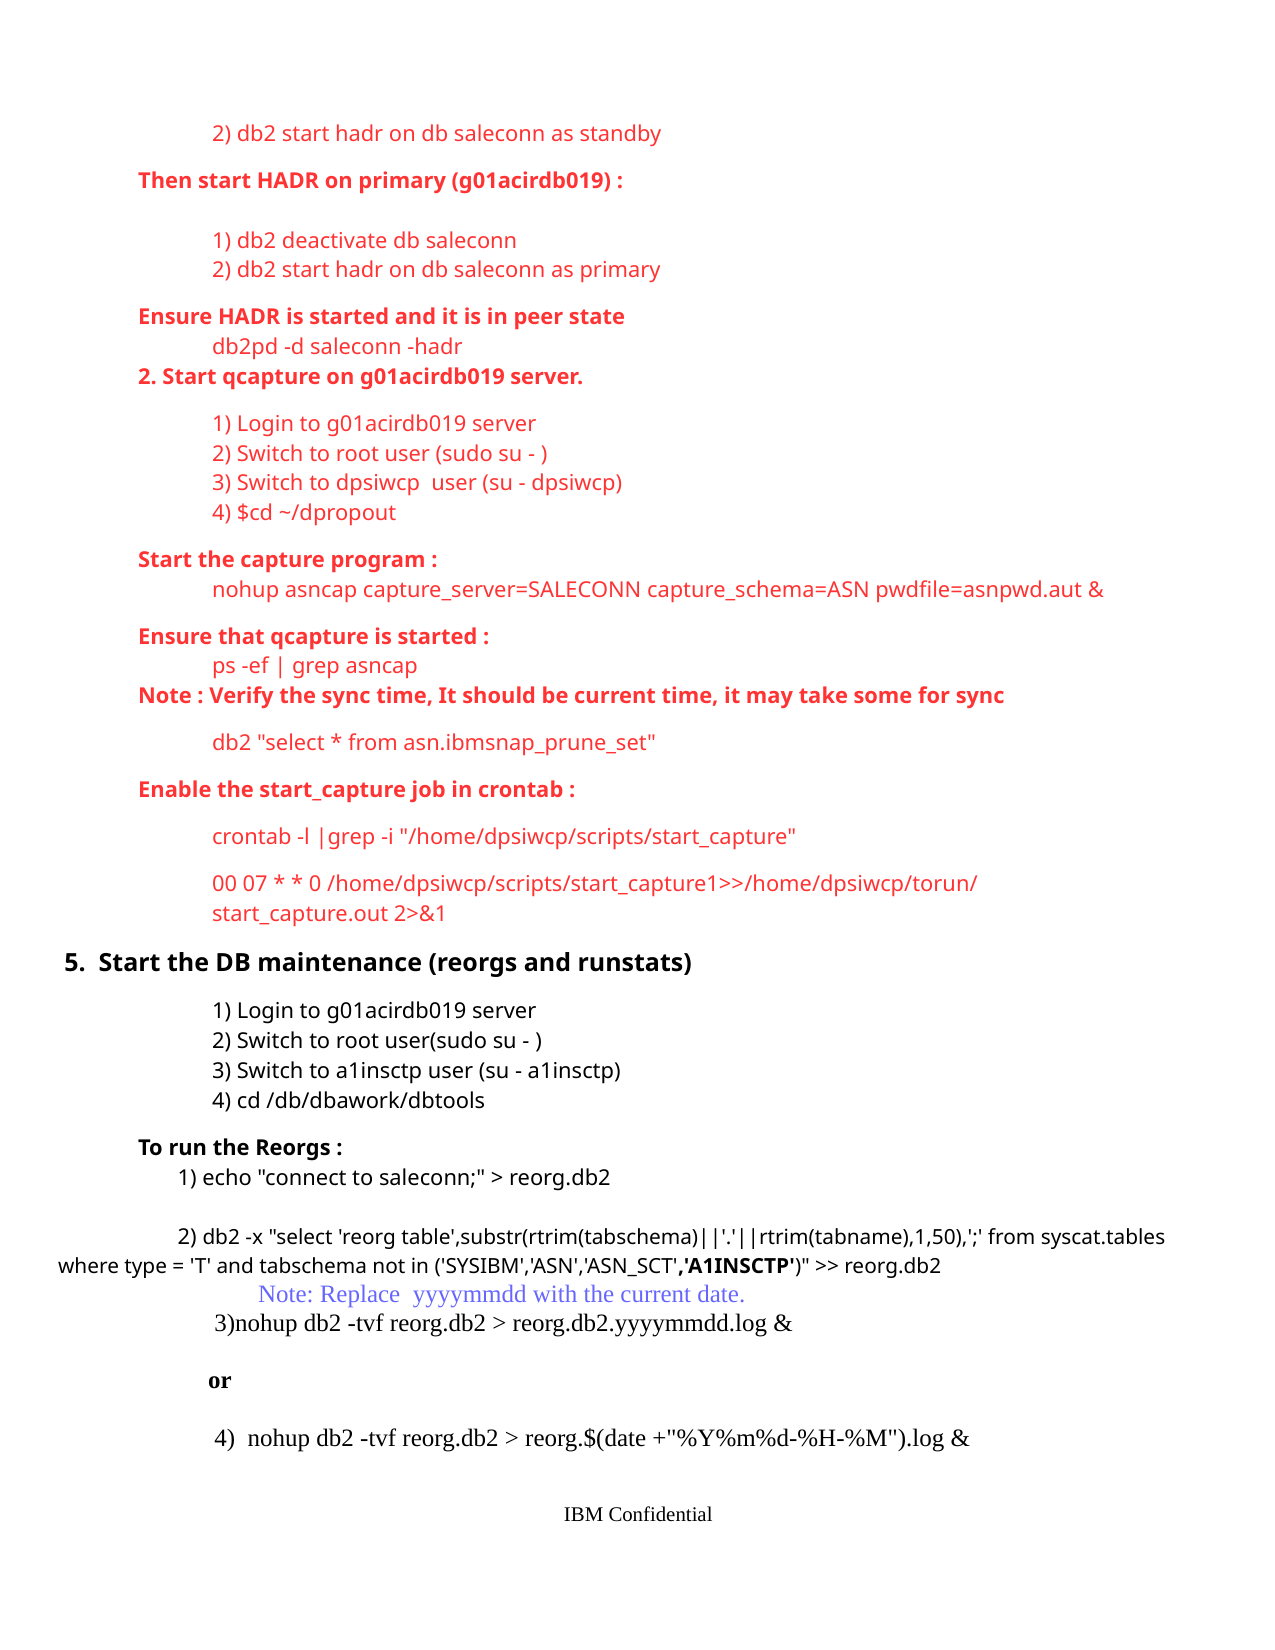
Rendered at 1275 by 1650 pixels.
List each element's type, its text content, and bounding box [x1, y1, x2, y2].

text nohup asncap capture_server=SALECONN capture_schema=ASN pwdfile=asnpwd.aut & [64, 574, 1212, 603]
text Ensure HADR is started and it is in peer state [64, 301, 1212, 331]
text 3) Switch to dpsiwcp user (su - dpsiwcp) [64, 467, 1212, 497]
text or [58, 1366, 1212, 1394]
list 1) echo "connect to saleconn;" > reorg.db2 [58, 1162, 1212, 1191]
text Start the capture program : [64, 544, 1212, 574]
text 1) Login to g01acirdb019 server [64, 996, 1212, 1025]
text 2) db2 start hadr on db saleconn as standby [64, 118, 1212, 148]
text Enable the start_capture job in crontab : [64, 774, 1212, 804]
text 5. Start the DB maintenance (reorgs and runstats) [64, 944, 1212, 978]
text start_capture.out 2>&1 [64, 897, 1212, 927]
text 4) $cd ~/dpropout [64, 497, 1212, 527]
text crontab -l |grep -i "/home/dpsiwcp/scripts/start_capture" [64, 821, 1212, 851]
text Note: Replace yyyymmdd with the current date. [58, 1279, 1212, 1308]
text 2. Start qcapture on g01acirdb019 server. [64, 361, 1212, 391]
text 2) Switch to root user (sudo su - ) [64, 437, 1212, 467]
text 3) Switch to a1insctp user (su - a1insctp) [64, 1055, 1212, 1085]
text Ensure that qcapture is started : [64, 621, 1212, 650]
text 1) db2 deactivate db saleconn [64, 224, 1212, 254]
list 2) db2 -x "select 'reorg table',substr(rtrim(tabschema)||'.'||rtrim(tabname),1,50),';' from syscat.tables where type = 'T' and tabschema not in ('SYSIBM','ASN','ASN_SCT','A1INSCTP')" >> reorg.db2 [58, 1221, 1212, 1279]
text 2) Switch to root user(sudo su - ) [64, 1025, 1212, 1055]
text db2pd -d saleconn -hadr [64, 331, 1212, 361]
text 00 07 * * 0 /home/dpsiwcp/scripts/start_capture1>>/home/dpsiwcp/torun/ [64, 868, 1212, 897]
text 1) Login to g01acirdb019 server [64, 408, 1212, 437]
text Note : Verify the sync time, It should be current time, it may take some for sync [64, 680, 1212, 710]
text To run the Reorgs : [64, 1132, 1212, 1162]
text db2 "select * from asn.ibmsnap_prune_set" [64, 727, 1212, 757]
text 4) cd /db/dbawork/dbtools [64, 1085, 1212, 1115]
text 4) nohup db2 -tvf reorg.db2 > reorg.$(date +"%Y%m%d-%H-%M").log & [58, 1423, 1212, 1452]
text ps -ef | grep asncap [64, 650, 1212, 680]
text 3)nohup db2 -tvf reorg.db2 > reorg.db2.yyyymmdd.log & [58, 1308, 1212, 1337]
text Then start HADR on primary (g01acirdb019) : [64, 165, 1212, 195]
text 2) db2 start hadr on db saleconn as primary [64, 254, 1212, 284]
